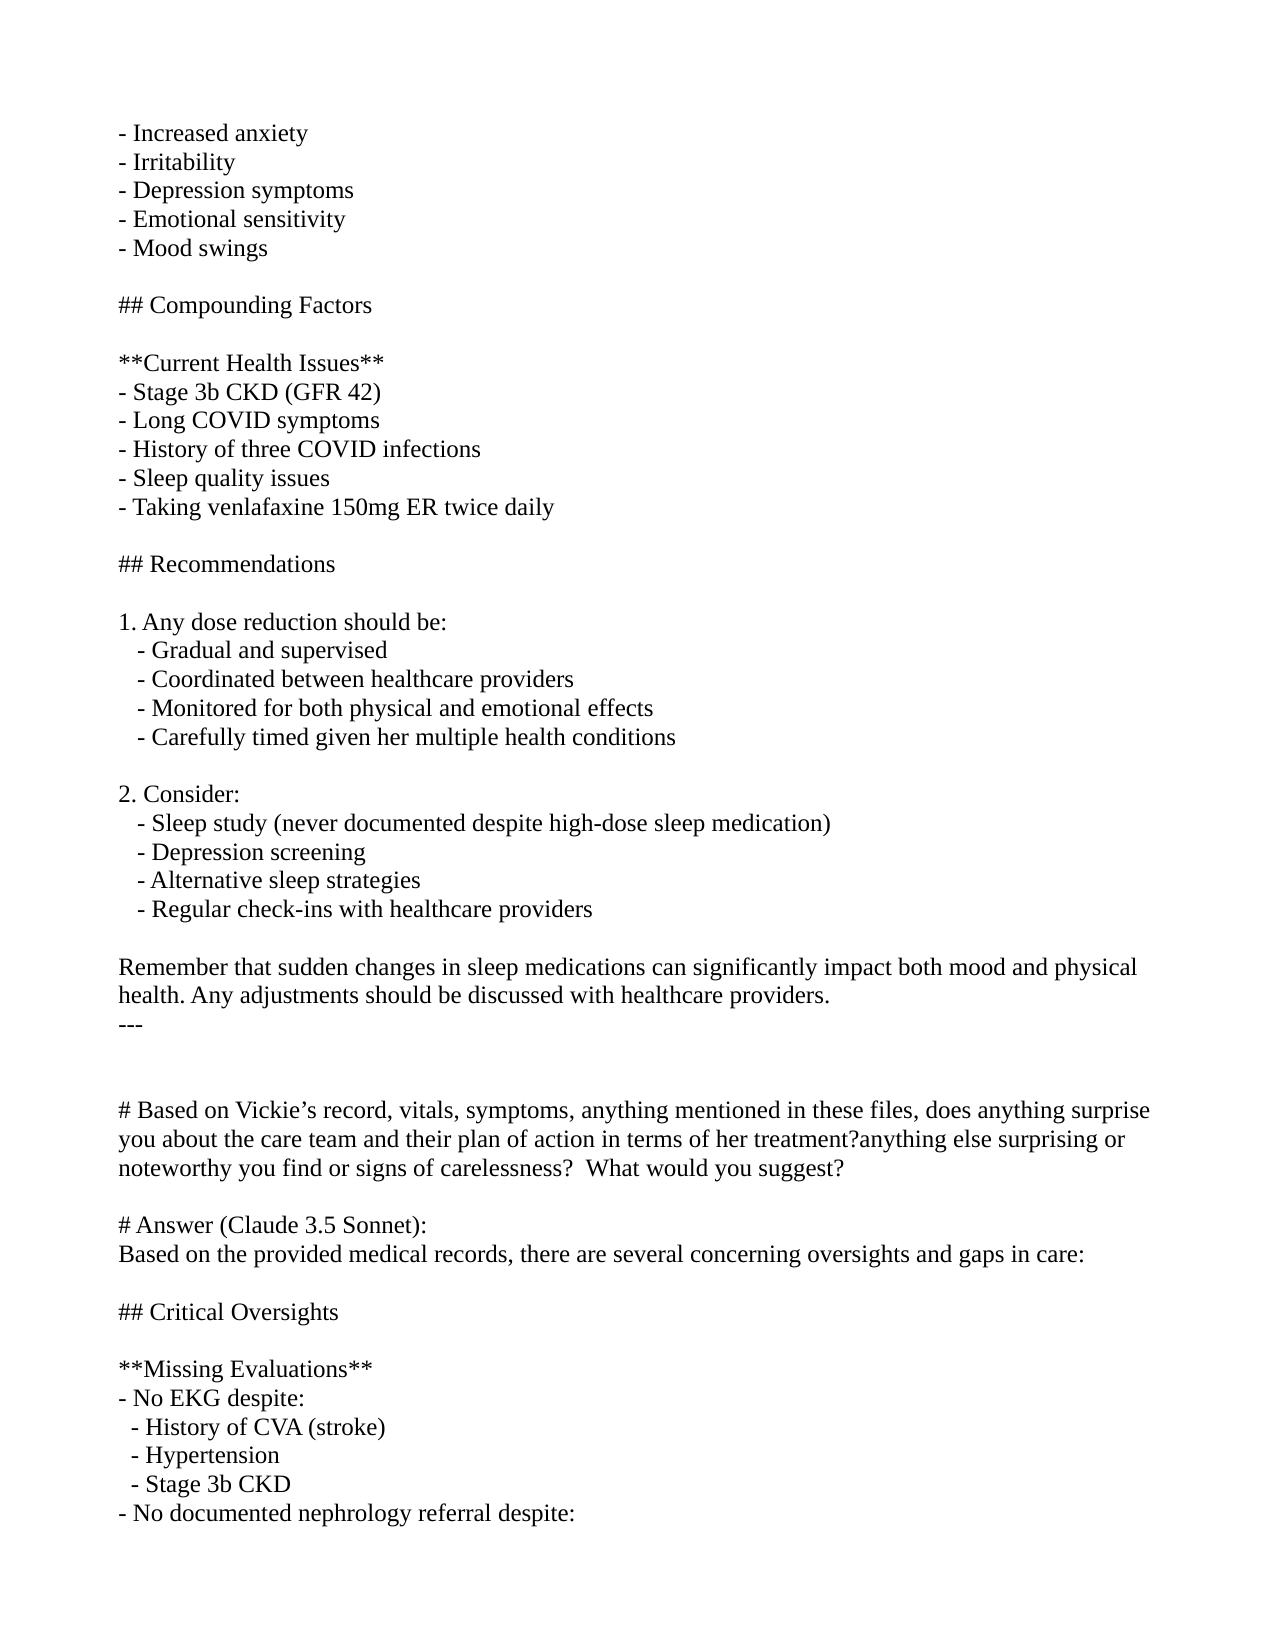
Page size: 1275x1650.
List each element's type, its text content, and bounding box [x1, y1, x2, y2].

text Remember that sudden changes in sleep medications can significantly impact both mood and physical health. Any adjustments should be discussed with healthcare providers. [118, 952, 1157, 1009]
text ## Recommendations [118, 549, 1157, 578]
text ## Compounding Factors [118, 291, 1157, 319]
text - Irritability [118, 147, 1157, 176]
text **Current Health Issues** [118, 348, 1157, 377]
text - Sleep study (never documented despite high-dose sleep medication) [118, 808, 1157, 837]
text ## Critical Oversights [118, 1297, 1157, 1326]
text - Depression symptoms [118, 176, 1157, 204]
text - Gradual and supervised [118, 636, 1157, 664]
text 1. Any dose reduction should be: [118, 607, 1157, 636]
text - Coordinated between healthcare providers [118, 664, 1157, 693]
text --- [118, 1009, 1157, 1038]
text - Stage 3b CKD (GFR 42) [118, 377, 1157, 406]
text - No EKG despite: [118, 1383, 1157, 1412]
text - Taking venlafaxine 150mg ER twice daily [118, 492, 1157, 521]
text 2. Consider: [118, 779, 1157, 808]
text - History of CVA (stroke) [118, 1412, 1157, 1441]
text - No documented nephrology referral despite: [118, 1498, 1157, 1527]
text - Stage 3b CKD [118, 1469, 1157, 1498]
text - Depression screening [118, 837, 1157, 866]
text Based on the provided medical records, there are several concerning oversights and gaps in care: [118, 1239, 1157, 1268]
text # Answer (Claude 3.5 Sonnet): [118, 1211, 1157, 1239]
text - Carefully timed given her multiple health conditions [118, 722, 1157, 751]
text - Mood swings [118, 233, 1157, 262]
text - Sleep quality issues [118, 463, 1157, 492]
text - Monitored for both physical and emotional effects [118, 693, 1157, 722]
text **Missing Evaluations** [118, 1354, 1157, 1383]
text - Emotional sensitivity [118, 204, 1157, 233]
text - Increased anxiety [118, 118, 1157, 147]
text # Based on Vickie’s record, vitals, symptoms, anything mentioned in these files, does anything surprise you about the care team and their plan of action in terms of her treatment?anything else surprising or noteworthy you find or signs of carelessness? What would you suggest? [118, 1096, 1157, 1182]
text - Long COVID symptoms [118, 406, 1157, 434]
text - Alternative sleep strategies [118, 866, 1157, 894]
text - Hypertension [118, 1441, 1157, 1469]
text - History of three COVID infections [118, 434, 1157, 463]
text - Regular check-ins with healthcare providers [118, 894, 1157, 923]
